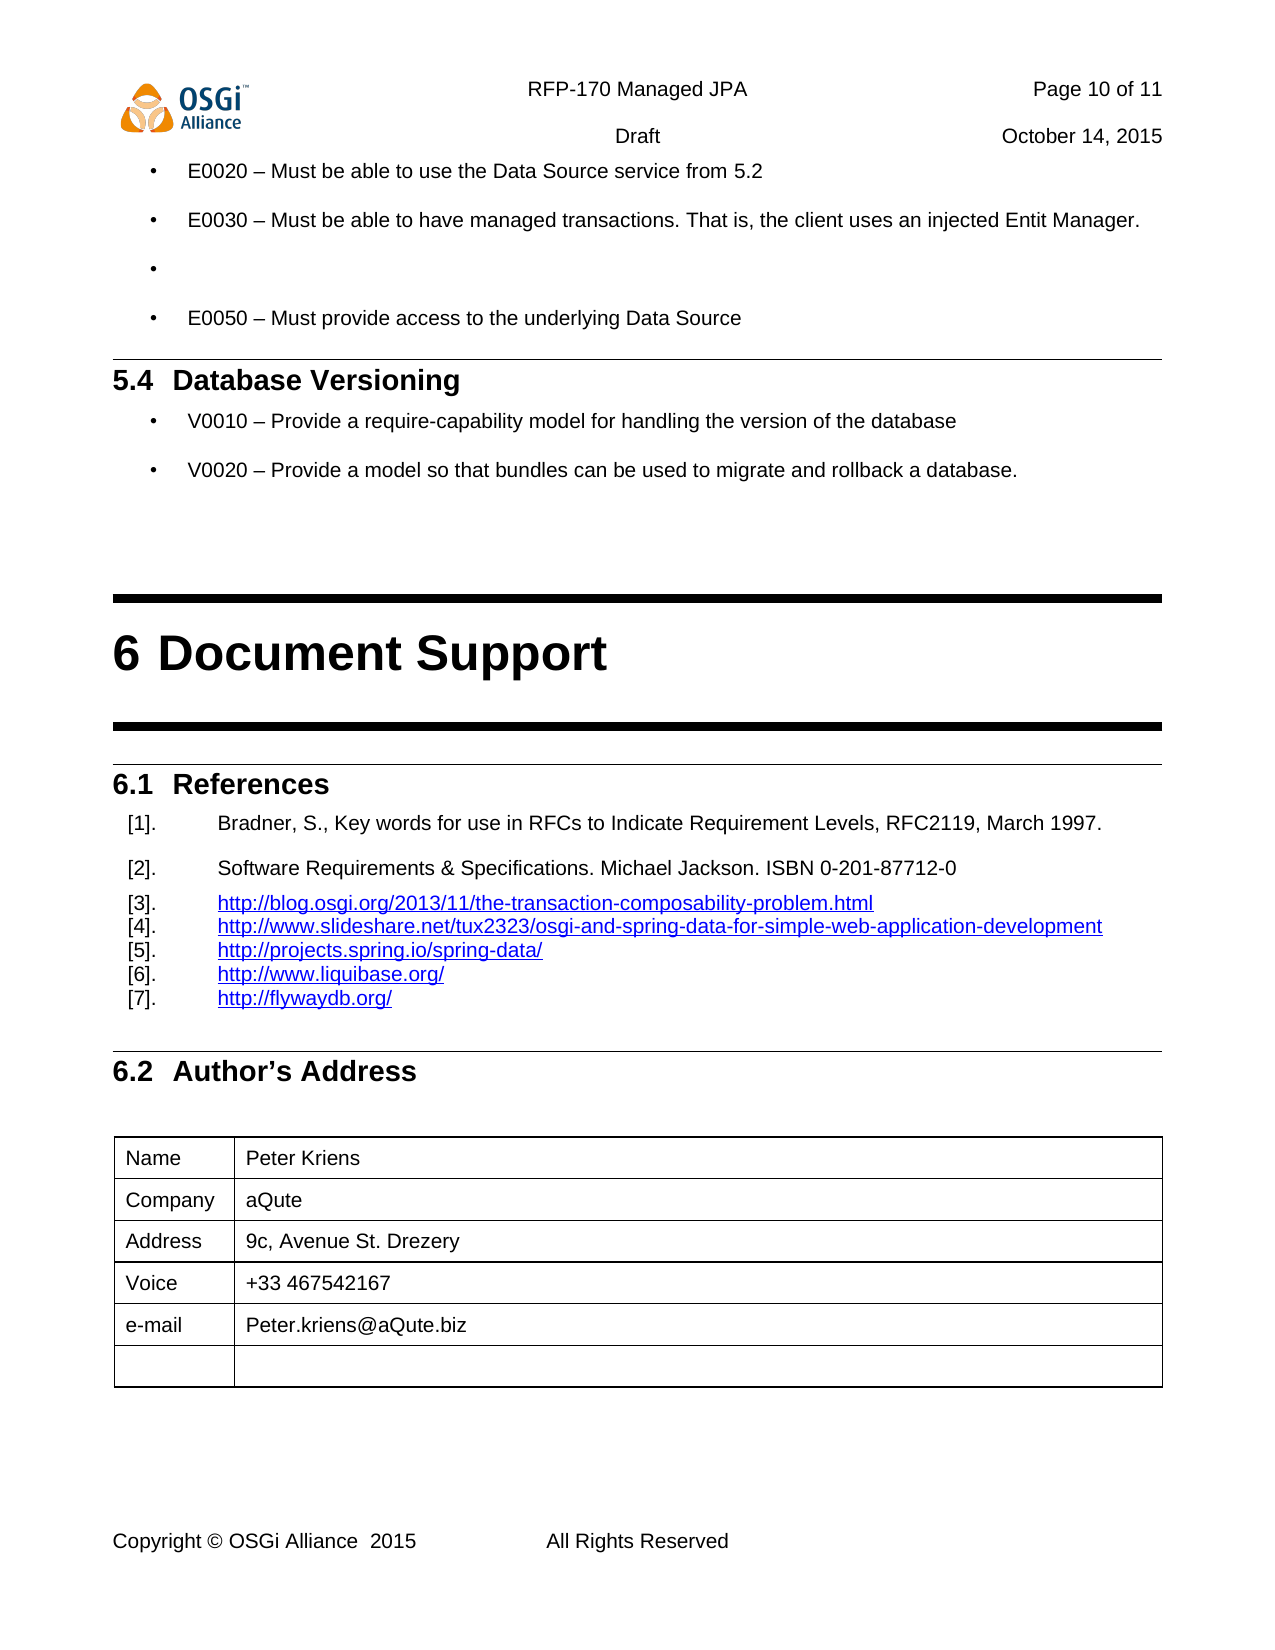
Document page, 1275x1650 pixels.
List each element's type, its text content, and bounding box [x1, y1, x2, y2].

table_cell Peter.kriens@aQute.biz [235, 1304, 1162, 1345]
table_cell Address [115, 1221, 234, 1261]
subtitle References [112, 765, 1162, 801]
table_cell Voice [115, 1263, 234, 1303]
subtitle Database Versioning [112, 360, 1162, 396]
table_header Peter Kriens [235, 1138, 1162, 1178]
list V0020 – Provide a model so that bundles can be used to migrate and rollback a database. [150, 458, 1162, 482]
table_cell [235, 1346, 1162, 1386]
list V0010 – Provide a require-capability model for handling the version of the database [150, 408, 1162, 433]
list E0020 – Must be able to use the Data Source service from 5.2 [150, 159, 1162, 183]
list http://flywaydb.org/ [127, 986, 1162, 1010]
subtitle Document Support [112, 595, 1162, 731]
subtitle Author’s Address [112, 1052, 1162, 1087]
table_cell [115, 1346, 234, 1386]
list http://blog.osgi.org/2013/11/the-transaction-composability-problem.html [127, 890, 1162, 914]
list http://www.liquibase.org/ [127, 962, 1162, 986]
table_header Name [115, 1138, 234, 1178]
list http://projects.spring.io/spring-data/ [127, 938, 1162, 962]
list http://www.slideshare.net/tux2323/osgi-and-spring-data-for-simple-web-application-development [127, 914, 1162, 938]
table_cell aQute [235, 1179, 1162, 1220]
table_cell e-mail [115, 1304, 234, 1345]
table_cell +33 467542167 [235, 1263, 1162, 1303]
list Bradner, S., Key words for use in RFCs to Indicate Requirement Levels, RFC2119, March 1997. [127, 811, 1162, 835]
table_cell Company [115, 1179, 234, 1220]
list E0050 – Must provide access to the underlying Data Source [150, 306, 1162, 330]
list Software Requirements & Specifications. Michael Jackson. ISBN 0-201-87712-0 [127, 856, 1162, 880]
picture [113, 76, 257, 140]
list E0030 – Must be able to have managed transactions. That is, the client uses an injected Entit Manager. [150, 208, 1162, 232]
table_cell 9c, Avenue St. Drezery [235, 1221, 1162, 1261]
